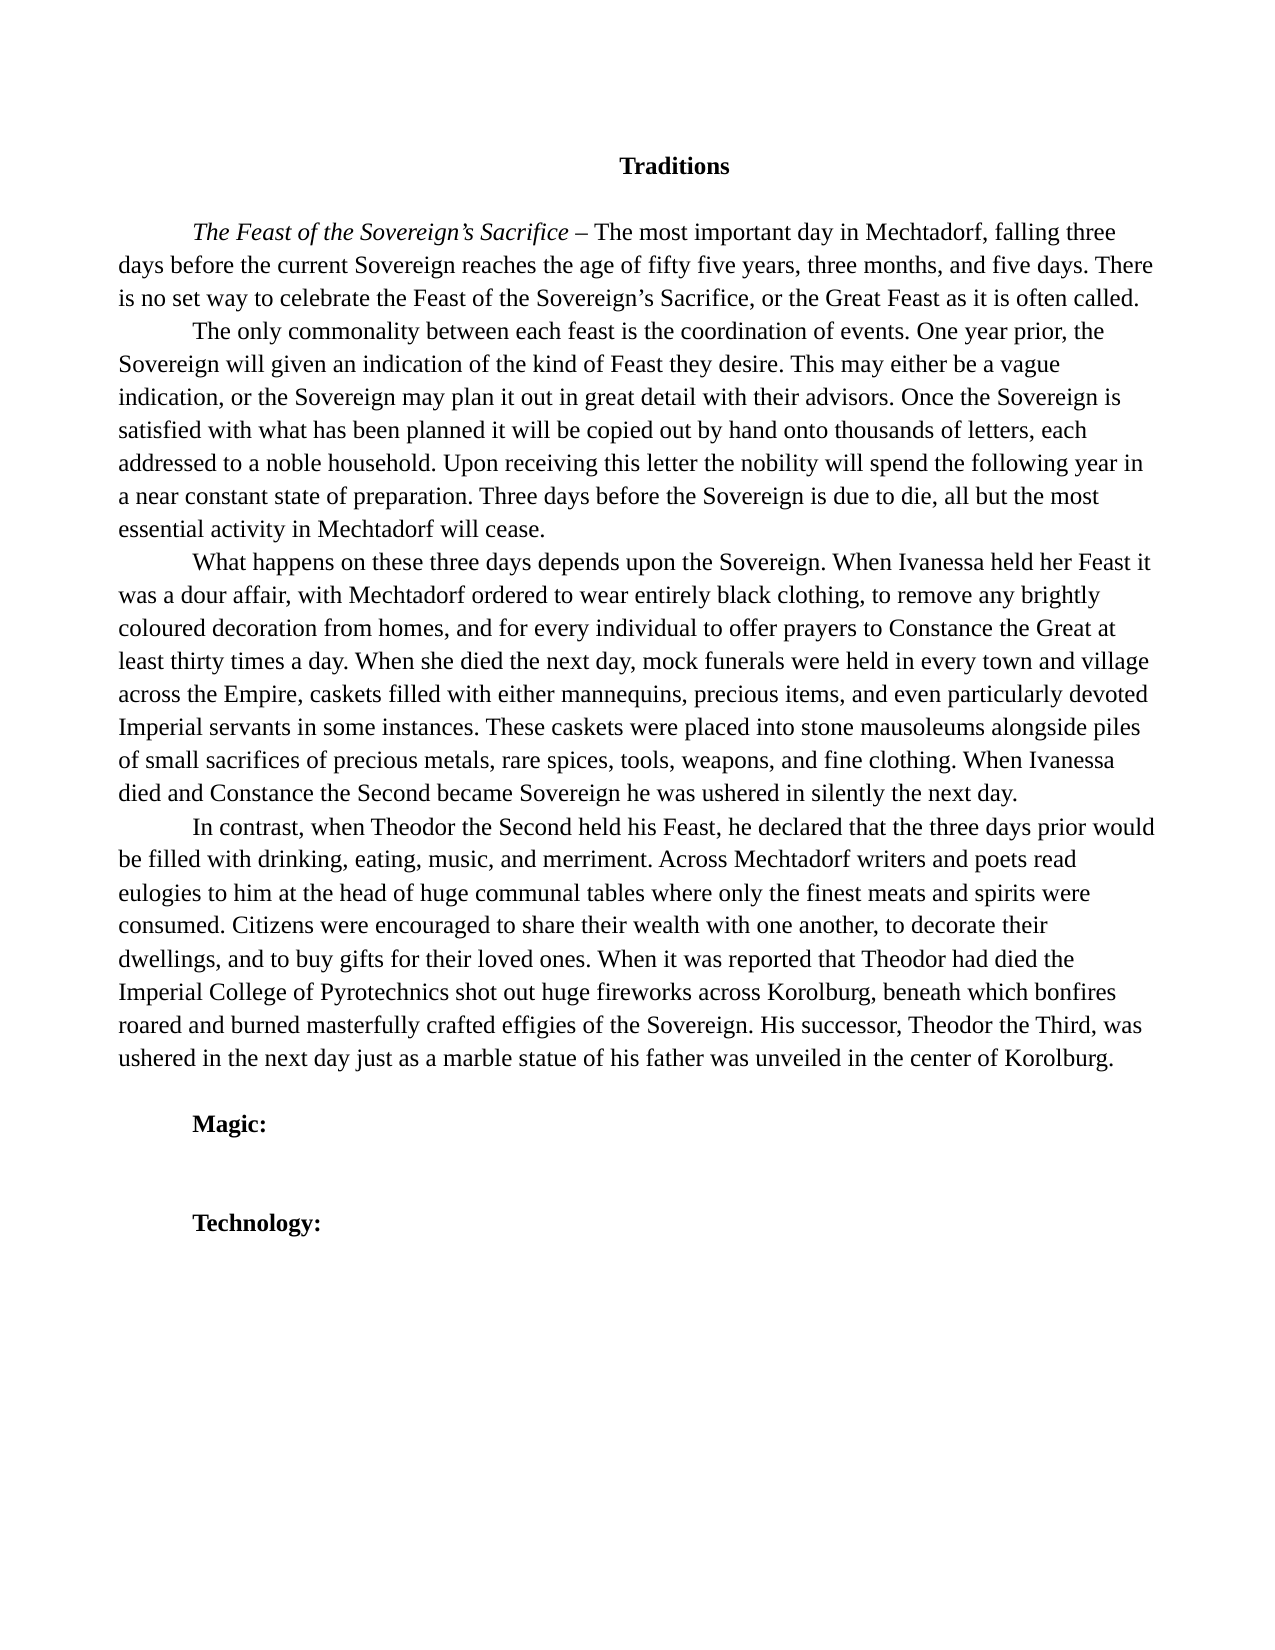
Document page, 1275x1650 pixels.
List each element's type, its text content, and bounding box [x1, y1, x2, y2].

text The Feast of the Sovereign’s Sacrifice – The most important day in Mechtadorf, falling three days before the current Sovereign reaches the age of fifty five years, three months, and five days. There is no set way to celebrate the Feast of the Sovereign’s Sacrifice, or the Great Feast as it is often called. The only commonality between each feast is the coordination of events. One year prior, the Sovereign will given an indication of the kind of Feast they desire. This may either be a vague indication, or the Sovereign may plan it out in great detail with their advisors. Once the Sovereign is satisfied with what has been planned it will be copied out by hand onto thousands of letters, each addressed to a noble household. Upon receiving this letter the nobility will spend the following year in a near constant state of preparation. Three days before the Sovereign is due to die, all but the most essential activity in Mechtadorf will cease. [118, 217, 1157, 543]
text Technology: [118, 1208, 1157, 1237]
text Magic: [118, 1109, 1157, 1137]
text What happens on these three days depends upon the Sovereign. When Ivanessa held her Feast it was a dour affair, with Mechtadorf ordered to wear entirely black clothing, to remove any brightly coloured decoration from homes, and for every individual to offer prayers to Constance the Great at least thirty times a day. When she died the next day, mock funerals were held in every town and village across the Empire, caskets filled with either mannequins, precious items, and even particularly devoted Imperial servants in some instances. These caskets were placed into stone mausoleums alongside piles of small sacrifices of precious metals, rare spices, tools, weapons, and fine clothing. When Ivanessa died and Constance the Second became Sovereign he was ushered in silently the next day. [118, 547, 1157, 807]
text Traditions [118, 151, 1157, 180]
text In contrast, when Theodor the Second held his Feast, he declared that the three days prior would be filled with drinking, eating, music, and merriment. Across Mechtadorf writers and poets read eulogies to him at the head of huge communal tables where only the finest meats and spirits were consumed. Citizens were encouraged to share their wealth with one another, to decorate their dwellings, and to buy gifts for their loved ones. When it was reported that Theodor had died the Imperial College of Pyrotechnics shot out huge fireworks across Korolburg, beneath which bonfires roared and burned masterfully crafted effigies of the Sovereign. His successor, Theodor the Third, was ushered in the next day just as a marble statue of his father was unveiled in the center of Korolburg. [118, 812, 1157, 1071]
